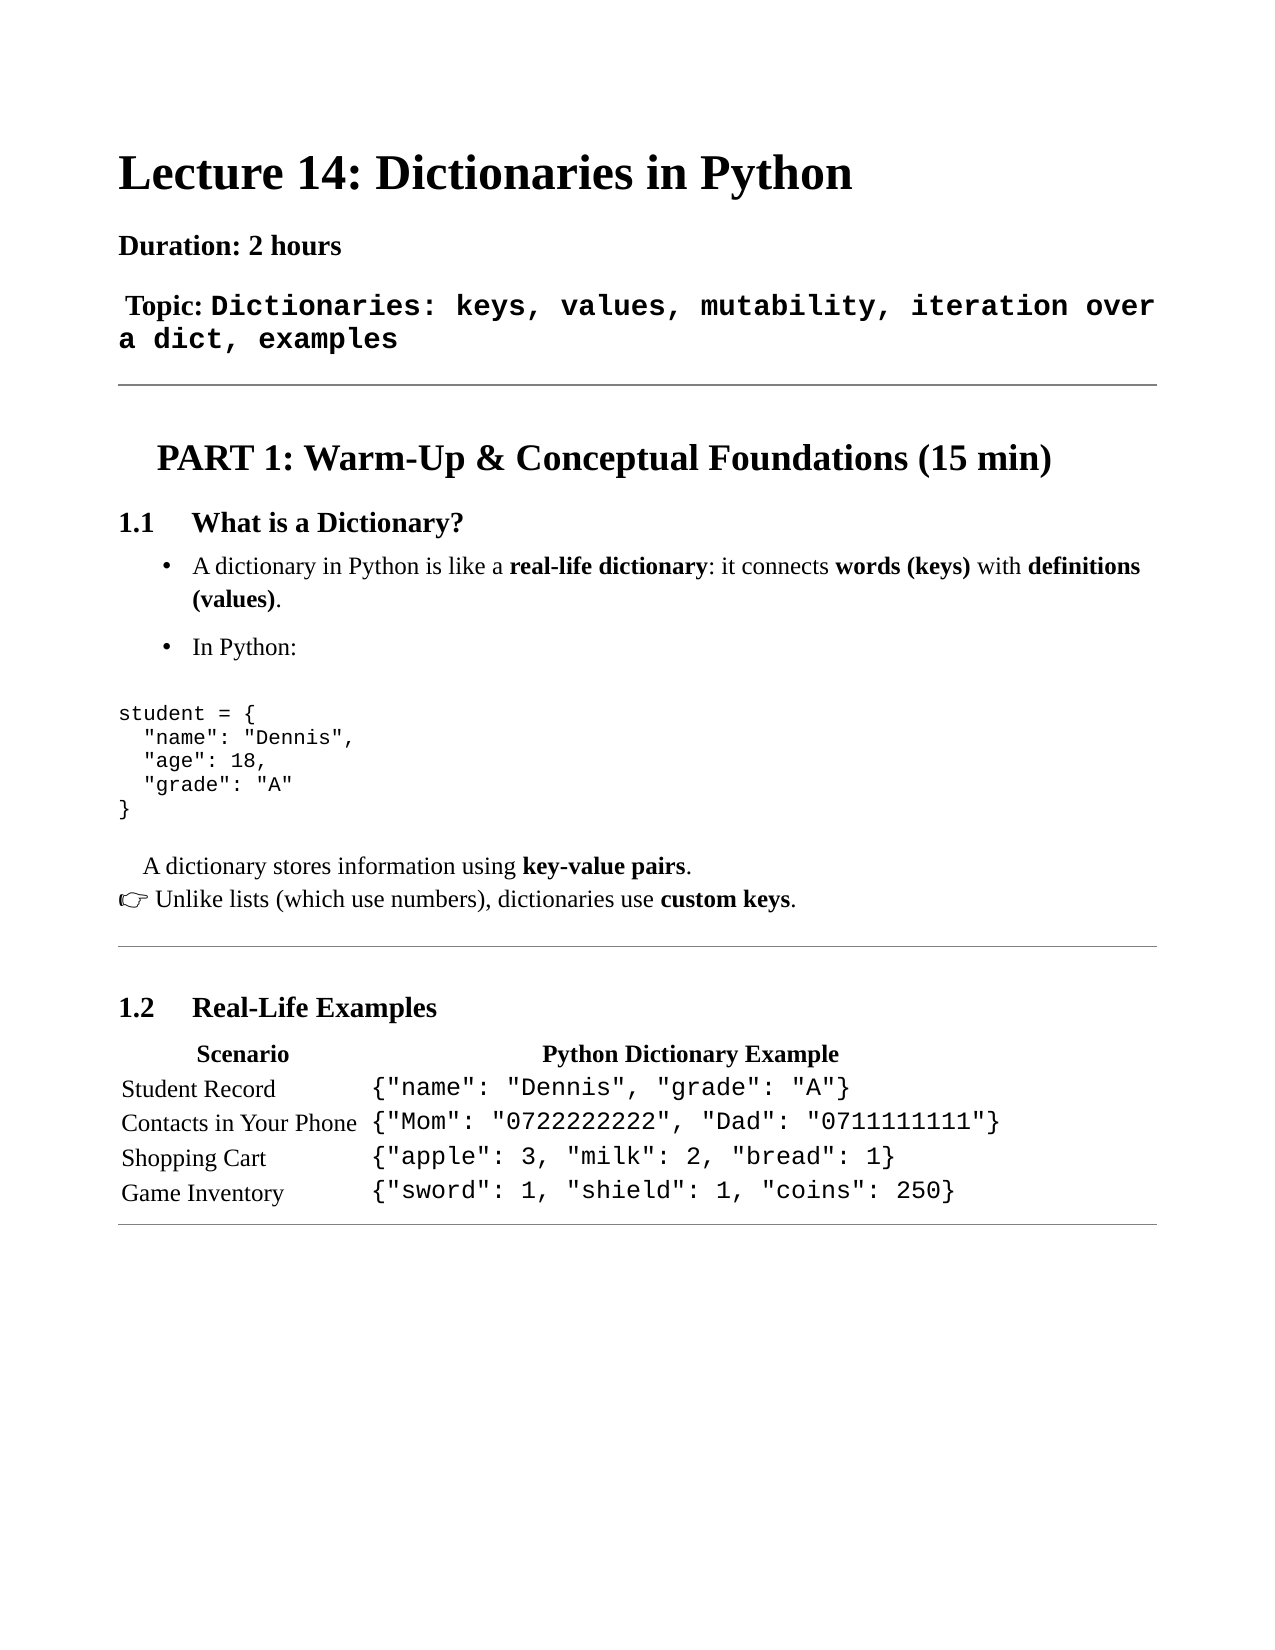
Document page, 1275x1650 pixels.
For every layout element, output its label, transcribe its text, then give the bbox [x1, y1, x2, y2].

text } [118, 798, 1157, 821]
text "name": "Dennis", [118, 727, 1157, 750]
text 📌 A dictionary stores information using key-value pairs. 👉 Unlike lists (which use numbers), dictionaries use custom keys. [118, 851, 1157, 913]
subtitle 🧩 PART 1: Warm-Up & Conceptual Foundations (15 min) [118, 435, 1157, 478]
table_cell {"name": "Dennis", "grade": "A"} [368, 1071, 1013, 1106]
table_cell Student Record [118, 1071, 368, 1106]
table_cell Shopping Cart [118, 1140, 368, 1175]
subtitle 1.2 🔥 Real-Life Examples [118, 990, 1157, 1024]
table_cell Game Inventory [118, 1175, 368, 1209]
subtitle 1.1 💬 What is a Dictionary? [118, 505, 1157, 539]
list A dictionary in Python is like a real-life dictionary: it connects words (keys) with definitions (values). [162, 551, 1157, 613]
text "grade": "A" [118, 774, 1157, 798]
subtitle 👨🏽‍🏫 Topic: Dictionaries: keys, values, mutability, iteration over a dict, examples [118, 288, 1157, 357]
table_cell Contacts in Your Phone [118, 1106, 368, 1140]
table_cell {"Mom": "0722222222", "Dad": "0711111111"} [368, 1106, 1013, 1140]
table_header Python Dictionary Example [368, 1036, 1013, 1071]
table_header Scenario [118, 1036, 368, 1071]
table_cell {"apple": 3, "milk": 2, "bread": 1} [368, 1140, 1013, 1175]
subtitle Duration: 2 hours [118, 228, 1157, 261]
subtitle Lecture 14: Dictionaries in Python [118, 143, 1157, 201]
text student = { [118, 703, 1157, 727]
list In Python: [162, 632, 1157, 661]
text "age": 18, [118, 750, 1157, 774]
table_cell {"sword": 1, "shield": 1, "coins": 250} [368, 1175, 1013, 1209]
